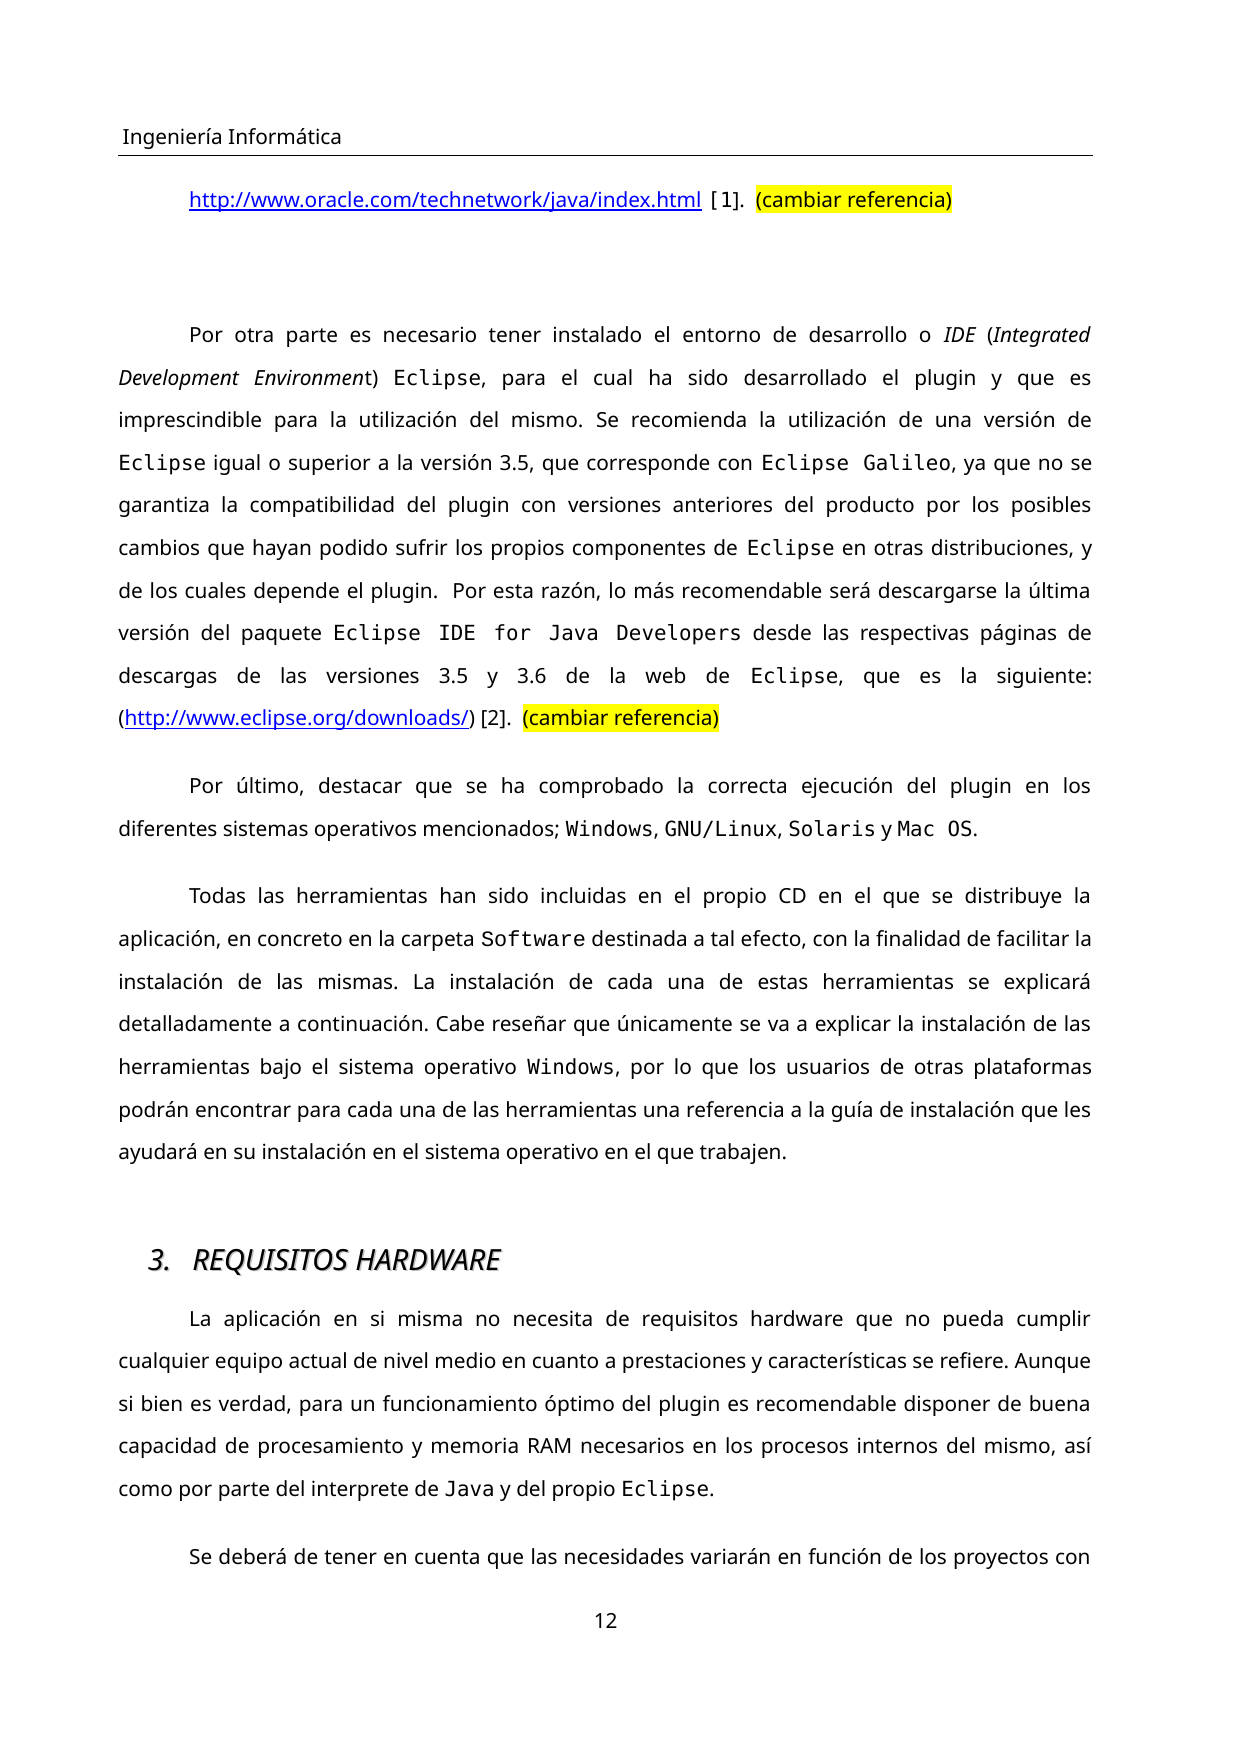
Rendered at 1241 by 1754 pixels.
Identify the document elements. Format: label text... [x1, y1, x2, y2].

text Se deberá de tener en cuenta que las necesidades variarán en función de los proyectos con [118, 1542, 1093, 1570]
text Todas las herramientas han sido incluidas en el propio CD en el que se distribuye la aplicación, en concreto en la carpeta Software destinada a tal efecto, con la finalidad de facilitar la instalación de las mismas. La instalación de cada una de estas herramientas se explicará detalladamente a continuación. Cabe reseñar que únicamente se va a explicar la instalación de las herramientas bajo el sistema operativo Windows, por lo que los usuarios de otras plataformas podrán encontrar para cada una de las herramientas una referencia a la guía de instalación que les ayudará en su instalación en el sistema operativo en el que trabajen. [118, 881, 1093, 1166]
subtitle REQUISITOS HARDWARE [148, 1239, 1093, 1279]
text La aplicación en si misma no necesita de requisitos hardware que no pueda cumplir cualquier equipo actual de nivel medio en cuanto a prestaciones y características se refiere. Aunque si bien es verdad, para un funcionamiento óptimo del plugin es recomendable disponer de buena capacidad de procesamiento y memoria RAM necesarios en los procesos internos del mismo, así como por parte del interprete de Java y del propio Eclipse. [118, 1304, 1093, 1503]
text Por otra parte es necesario tener instalado el entorno de desarrollo o IDE (Integrated Development Environment) Eclipse, para el cual ha sido desarrollado el plugin y que es imprescindible para la utilización del mismo. Se recomienda la utilización de una versión de Eclipse igual o superior a la versión 3.5, que corresponde con Eclipse Galileo, ya que no se garantiza la compatibilidad del plugin con versiones anteriores del producto por los posibles cambios que hayan podido sufrir los propios componentes de Eclipse en otras distribuciones, y de los cuales depende el plugin. Por esta razón, lo más recomendable será descargarse la última versión del paquete Eclipse IDE for Java Developers desde las respectivas páginas de descargas de las versiones 3.5 y 3.6 de la web de Eclipse, que es la siguiente: (http://www.eclipse.org/downloads/) [2]. (cambiar referencia) [118, 320, 1093, 732]
text Por último, destacar que se ha comprobado la correcta ejecución del plugin en los diferentes sistemas operativos mencionados; Windows, GNU/Linux, Solaris y Mac OS. [118, 771, 1093, 842]
text http://www.oracle.com/technetwork/java/index.html [1]. (cambiar referencia) [118, 185, 1093, 213]
